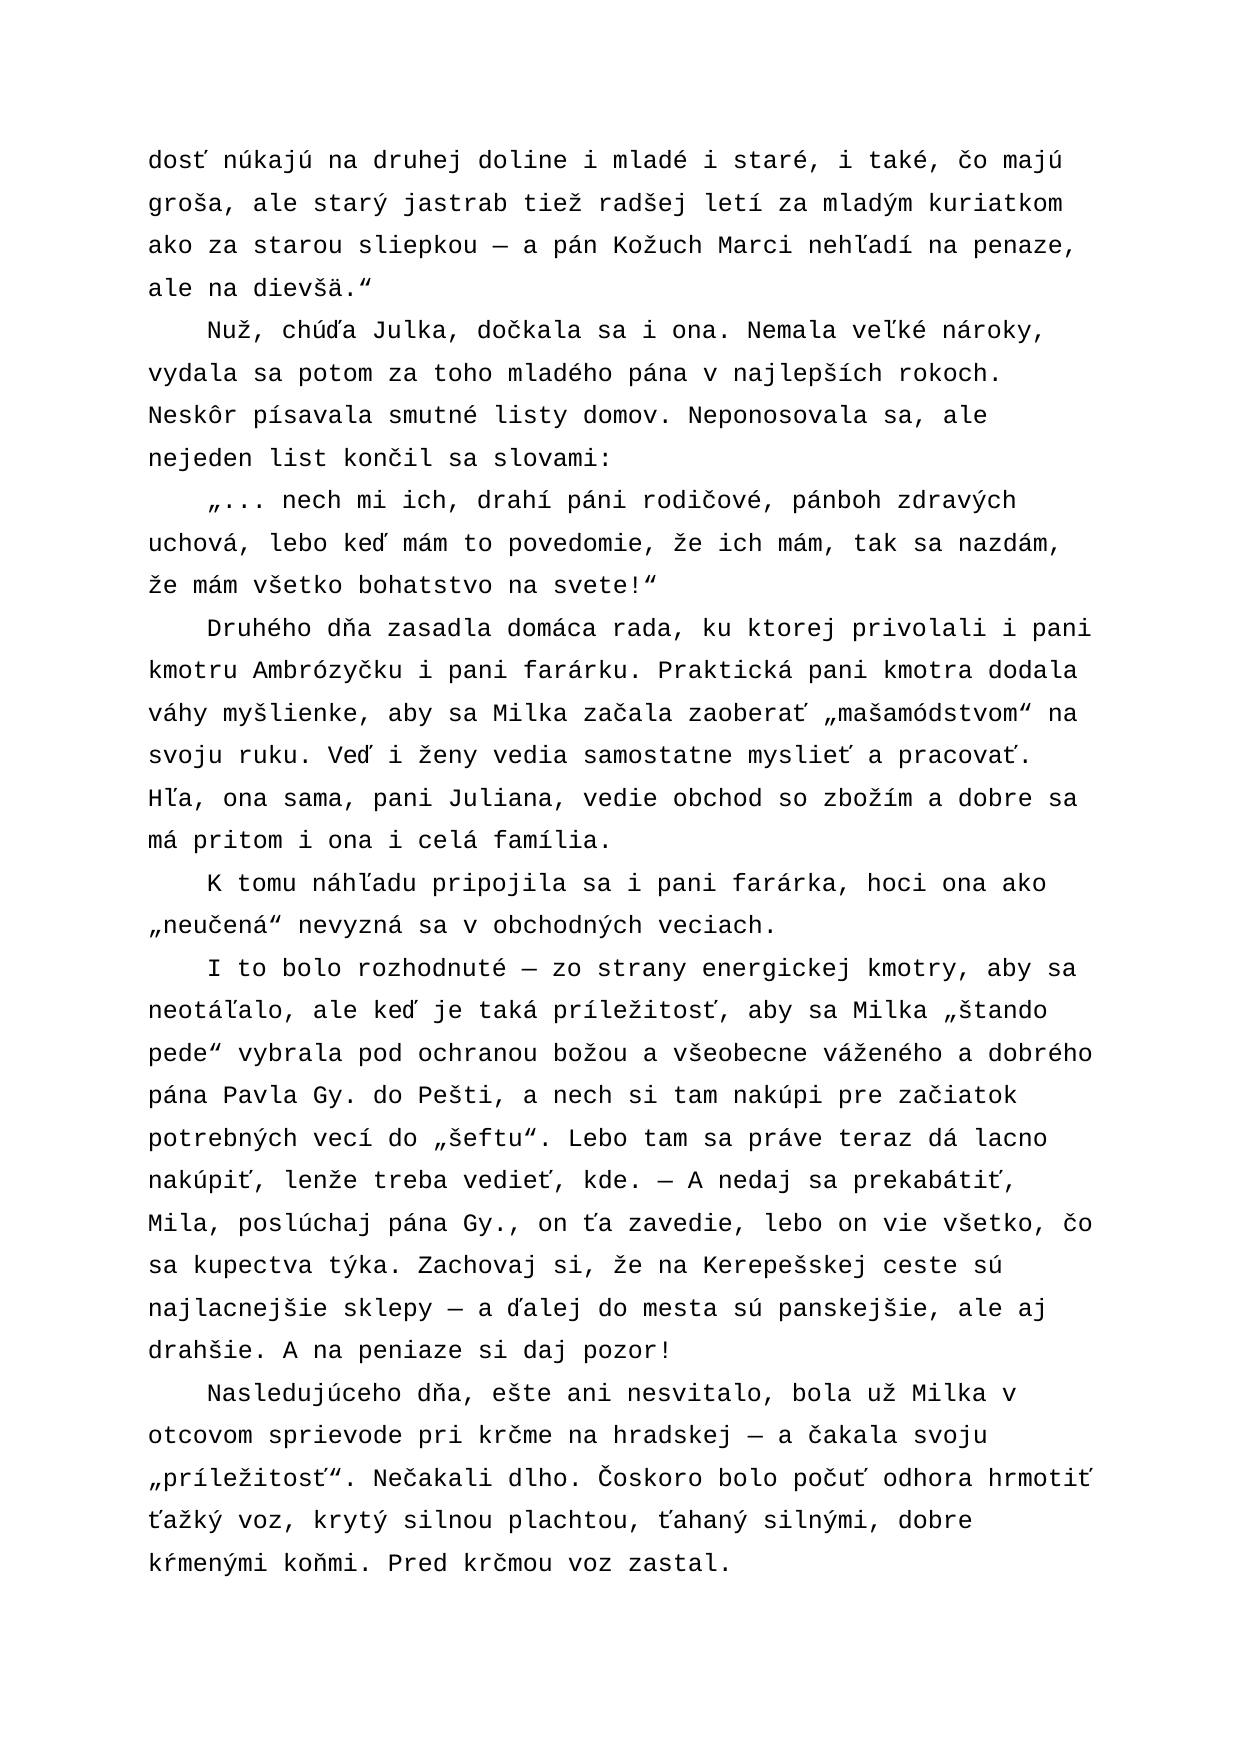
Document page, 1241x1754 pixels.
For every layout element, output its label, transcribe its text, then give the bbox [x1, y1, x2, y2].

text I to bolo rozhodnuté — zo strany energickej kmotry, aby sa neotáľalo, ale keď je taká príležitosť, aby sa Milka „štando pede“ vybrala pod ochranou božou a všeobecne váženého a dobrého pána Pavla Gy. do Pešti, a nech si tam nakúpi pre začiatok potrebných vecí do „šeftu“. Lebo tam sa práve teraz dá lacno nakúpiť, lenže treba vedieť, kde. — A nedaj sa prekabátiť, Mila, poslúchaj pána Gy., on ťa zavedie, lebo on vie všetko, čo sa kupectva týka. Zachovaj si, že na Kerepešskej ceste sú najlacnejšie sklepy — a ďalej do mesta sú panskejšie, ale aj drahšie. A na peniaze si daj pozor! [148, 955, 1093, 1366]
text dosť núkajú na druhej doline i mladé i staré, i také, čo majú groša, ale starý jastrab tiež radšej letí za mladým kuriatkom ako za starou sliepkou — a pán Kožuch Marci nehľadí na penaze, ale na dievšä.“ [148, 148, 1093, 303]
text K tomu náhľadu pripojila sa i pani farárka, hoci ona ako „neučená“ nevyzná sa v obchodných veciach. [148, 870, 1093, 941]
text „... nech mi ich, drahí páni rodičové, pánboh zdravých uchová, lebo keď mám to povedomie, že ich mám, tak sa nazdám, že mám všetko bohatstvo na svete!“ [148, 488, 1093, 601]
text Nuž, chúďa Julka, dočkala sa i ona. Nemala veľké nároky, vydala sa potom za toho mladého pána v najlepších rokoch. Neskôr písavala smutné listy domov. Neponosovala sa, ale nejeden list končil sa slovami: [148, 318, 1093, 473]
text Druhého dňa zasadla domáca rada, ku ktorej privolali i pani kmotru Ambrózyčku i pani farárku. Praktická pani kmotra dodala váhy myšlienke, aby sa Milka začala zaoberať „mašamódstvom“ na svoju ruku. Veď i ženy vedia samostatne myslieť a pracovať. Hľa, ona sama, pani Juliana, vedie obchod so zbožím a dobre sa má pritom i ona i celá família. [148, 615, 1093, 856]
text Nasledujúceho dňa, ešte ani nesvitalo, bola už Milka v otcovom sprievode pri krčme na hradskej — a čakala svoju „príležitosť“. Nečakali dlho. Čoskoro bolo počuť odhora hrmotiť ťažký voz, krytý silnou plachtou, ťahaný silnými, dobre kŕmenými koňmi. Pred krčmou voz zastal. [148, 1380, 1093, 1578]
